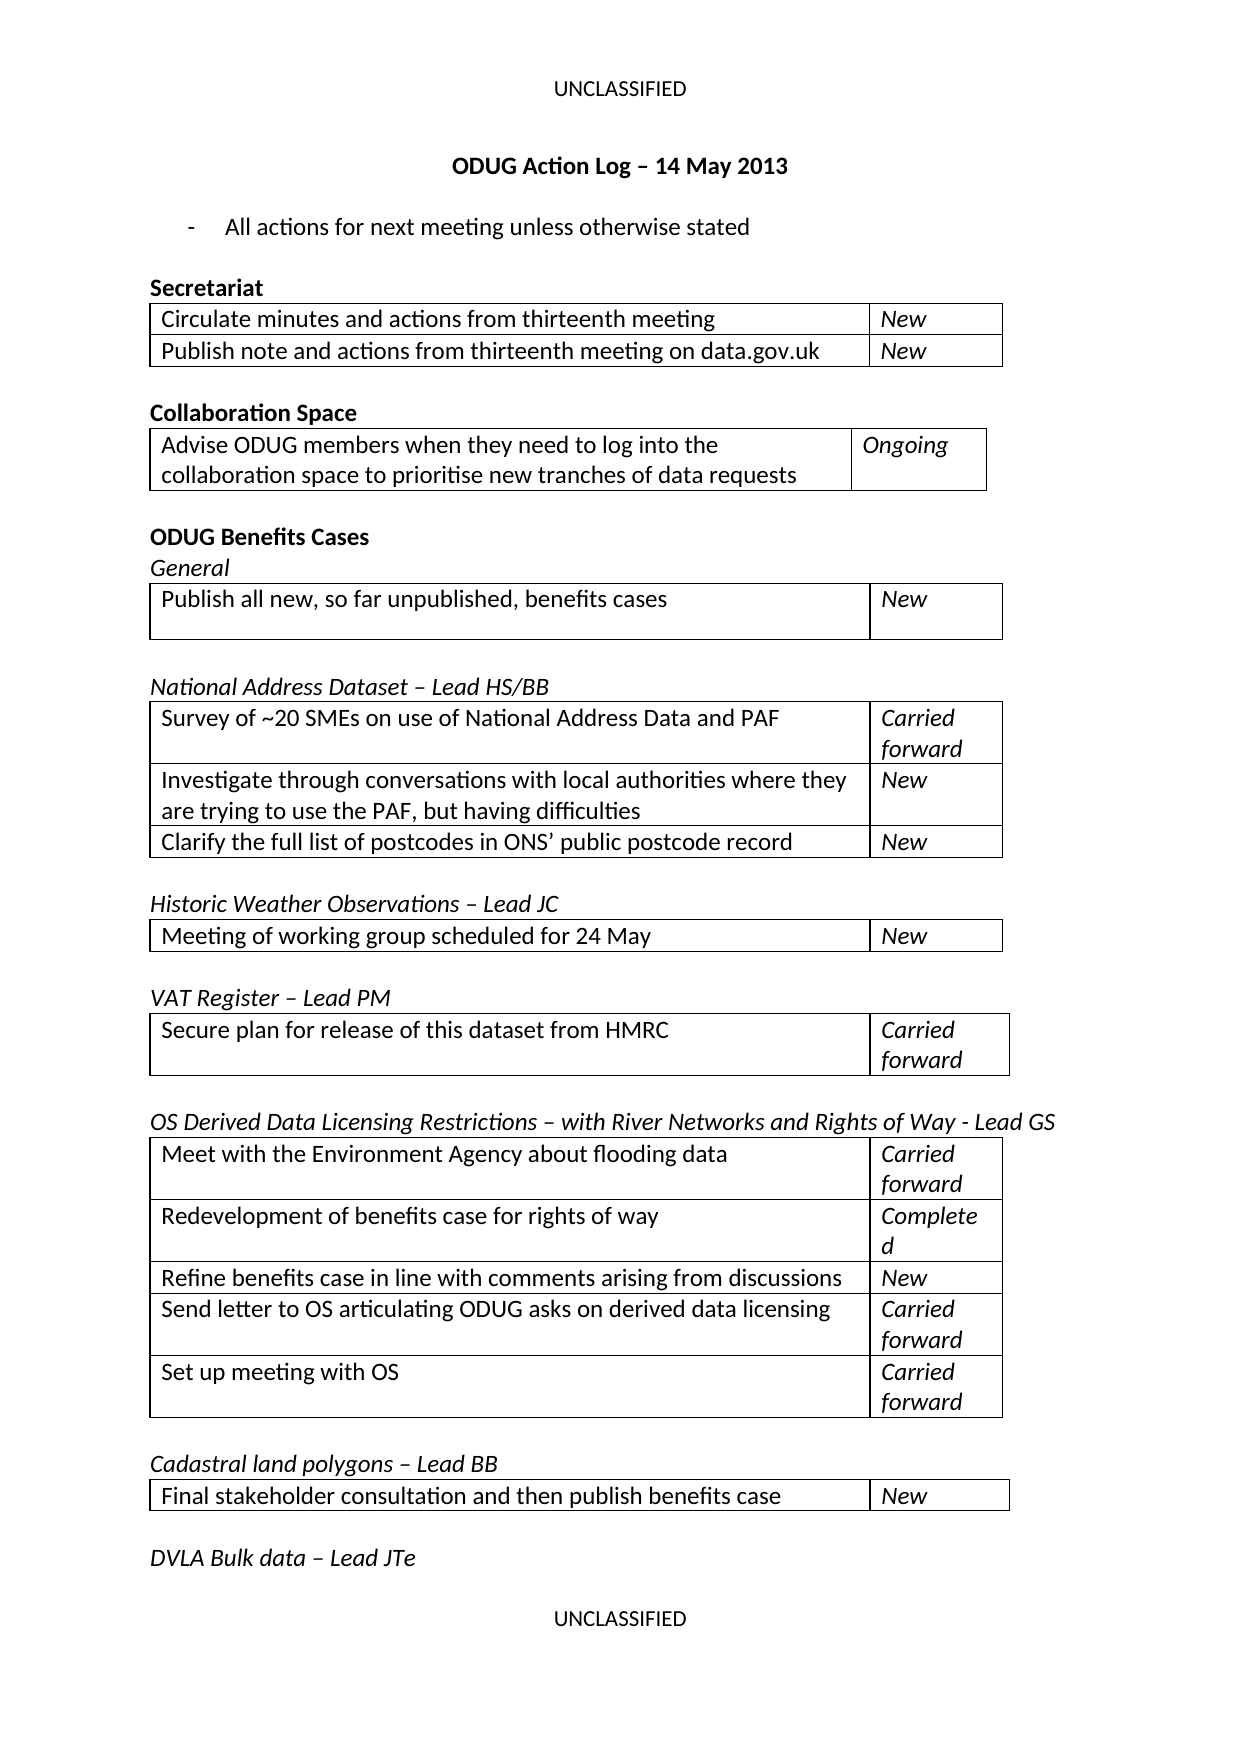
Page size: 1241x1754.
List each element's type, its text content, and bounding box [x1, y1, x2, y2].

text Secretariat [150, 272, 1090, 303]
table_cell Refine benefits case in line with comments arising from discussions [151, 1262, 869, 1293]
table_header New [871, 1480, 1009, 1510]
table_header Publish all new, so far unpublished, benefits cases [151, 584, 869, 639]
table_header New [870, 304, 1002, 334]
text Collaboration Space [150, 397, 1090, 428]
table_cell New [871, 1262, 1002, 1293]
table_cell Carried forward [871, 1294, 1002, 1355]
table_header Ongoing [852, 429, 986, 490]
table_cell New [871, 764, 1002, 825]
table_header Advise ODUG members when they need to log into the collaboration space to prioritise new tranches of data requests [151, 429, 851, 490]
table_cell Carried forward [871, 1356, 1002, 1417]
table_header New [871, 920, 1002, 951]
text ODUG Action Log – 14 May 2013 [150, 150, 1090, 181]
table_cell New [870, 335, 1002, 366]
list All actions for next meeting unless otherwise stated [187, 211, 1090, 242]
table_header Final stakeholder consultation and then publish benefits case [151, 1480, 869, 1510]
table_header Survey of ~20 SMEs on use of National Address Data and PAF [151, 702, 869, 763]
table_header Circulate minutes and actions from thirteenth meeting [151, 304, 869, 334]
table_cell Publish note and actions from thirteenth meeting on data.gov.uk [151, 335, 869, 366]
text General [150, 552, 1090, 582]
table_header Carried forward [871, 1138, 1002, 1199]
text National Address Dataset – Lead HS/BB [150, 671, 1090, 701]
text ODUG Benefits Cases [150, 521, 1090, 552]
table_header Carried forward [871, 702, 1002, 763]
table_header Secure plan for release of this dataset from HMRC [151, 1014, 869, 1075]
table_header New [871, 584, 1002, 639]
table_cell Send letter to OS articulating ODUG asks on derived data licensing [151, 1294, 869, 1355]
table_cell Redevelopment of benefits case for rights of way [151, 1200, 869, 1261]
text OS Derived Data Licensing Restrictions – with River Networks and Rights of Way - Lead GS [150, 1106, 1090, 1137]
text DVLA Bulk data – Lead JTe [150, 1542, 1090, 1572]
text Historic Weather Observations – Lead JC [150, 888, 1090, 919]
text Cadastral land polygons – Lead BB [150, 1448, 1090, 1479]
text VAT Register – Lead PM [150, 982, 1090, 1013]
table_cell Investigate through conversations with local authorities where they are trying to use the PAF, but having difficulties [151, 764, 869, 825]
table_header Meeting of working group scheduled for 24 May [151, 920, 869, 951]
table_cell Completed [871, 1200, 1002, 1261]
table_header Carried forward [871, 1014, 1009, 1075]
table_header Meet with the Environment Agency about flooding data [151, 1138, 869, 1199]
table_cell New [871, 826, 1002, 857]
table_cell Set up meeting with OS [151, 1356, 869, 1417]
table_cell Clarify the full list of postcodes in ONS’ public postcode record [151, 826, 869, 857]
